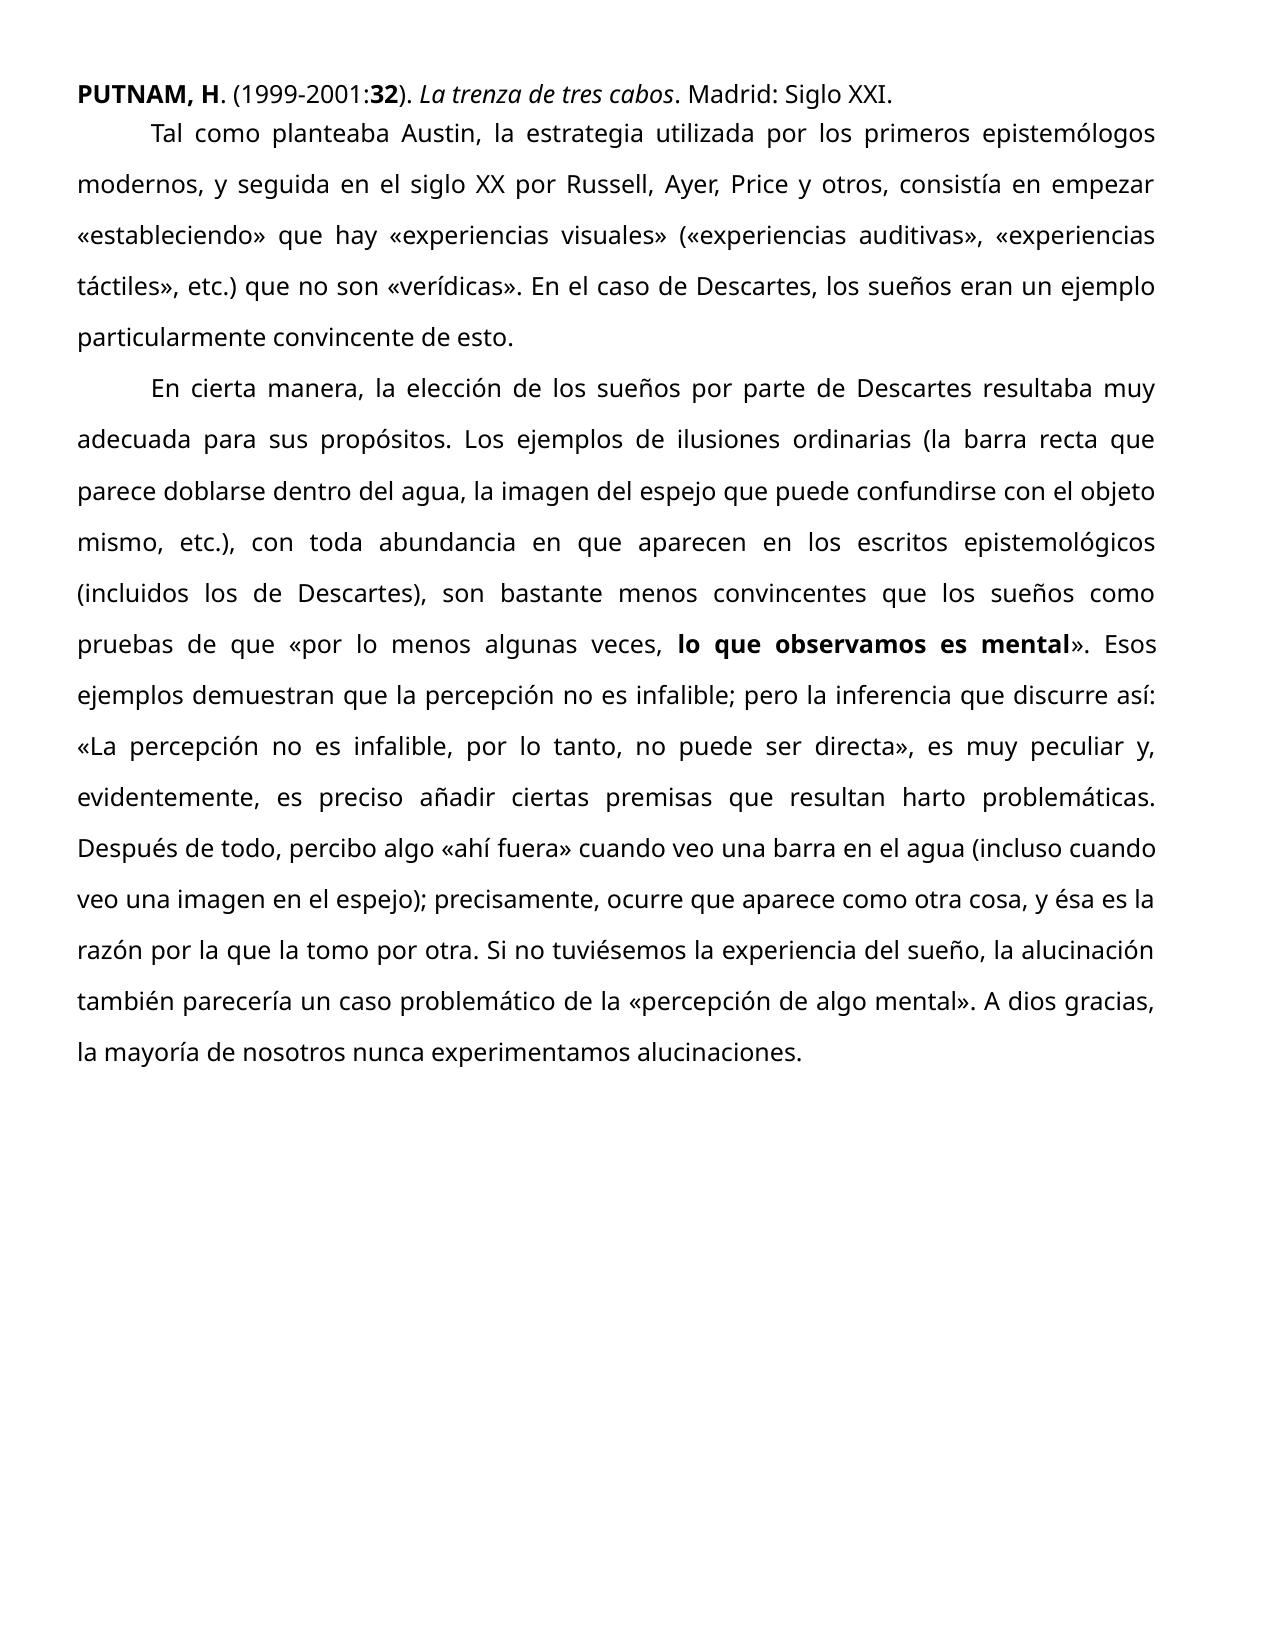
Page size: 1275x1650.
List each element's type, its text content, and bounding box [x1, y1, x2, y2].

text PUTNAM, H. (1999-2001:32). La trenza de tres cabos. Madrid: Siglo XXI. [77, 77, 1157, 111]
text En cierta manera, la elección de los sueños por parte de Descartes resultaba muy adecuada para sus propósitos. Los ejemplos de ilusiones ordinarias (la barra recta que parece doblarse dentro del agua, la imagen del espejo que puede confundirse con el objeto mismo, etc.), con toda abundancia en que aparecen en los escritos epistemológicos (incluidos los de Descartes), son bastante menos convincentes que los sueños como pruebas de que «por lo menos algunas veces, lo que observamos es mental». Esos ejemplos demuestran que la percepción no es infalible; pero la inferencia que discurre así: «La percepción no es infalible, por lo tanto, no puede ser directa», es muy peculiar y, evidentemente, es preciso añadir ciertas premisas que resultan harto problemáticas. Después de todo, percibo algo «ahí fuera» cuando veo una barra en el agua (incluso cuando veo una imagen en el espejo); precisamente, ocurre que aparece como otra cosa, y ésa es la razón por la que la tomo por otra. Si no tuviésemos la experiencia del sueño, la alucinación también parecería un caso problemático de la «percepción de algo mental». A dios gracias, la mayoría de nosotros nunca experimentamos alucinaciones. [77, 371, 1157, 1069]
text Tal como planteaba Austin, la estrategia utilizada por los primeros epistemólogos modernos, y seguida en el siglo XX por Russell, Ayer, Price y otros, consistía en empezar «estableciendo» que hay «experiencias visuales» («experiencias auditivas», «experiencias táctiles», etc.) que no son «verídicas». En el caso de Descartes, los sueños eran un ejemplo particularmente convincente de esto. [77, 116, 1157, 354]
